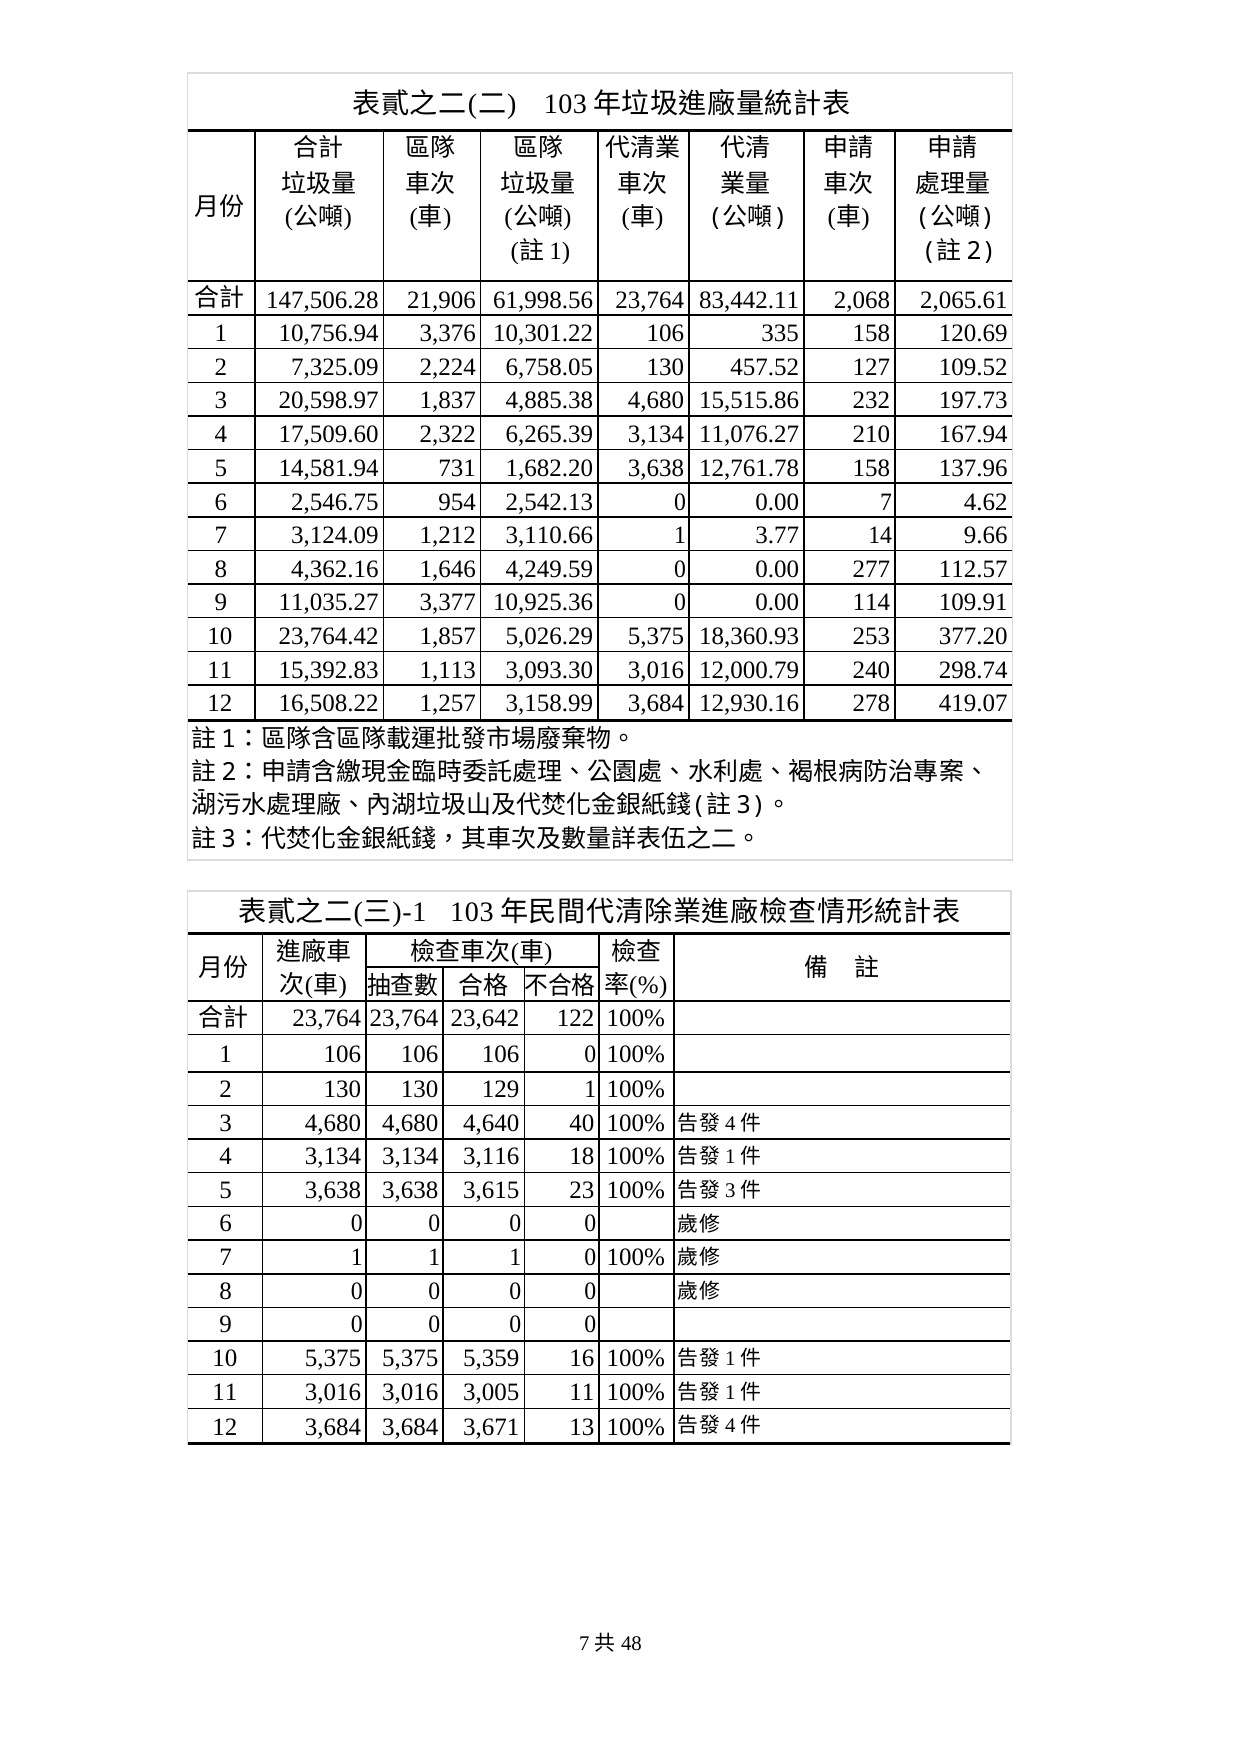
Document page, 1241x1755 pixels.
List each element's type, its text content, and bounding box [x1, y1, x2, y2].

table_cell 0 [367, 1308, 442, 1340]
table_cell 2 [188, 349, 254, 381]
table_cell 8 [188, 551, 254, 583]
table_cell 100% [600, 1140, 673, 1172]
table_cell 垃圾量 [256, 166, 383, 195]
table_cell 100% [600, 1002, 673, 1033]
table_cell 抽查數 [367, 968, 442, 1000]
table_cell 0.00 [690, 484, 803, 516]
table_cell 月份 [188, 132, 254, 280]
table_cell 12,000.79 [690, 652, 803, 684]
table_cell 0 [599, 484, 688, 516]
table_cell 298.74 [896, 652, 1012, 684]
table_cell 7 [188, 1241, 262, 1273]
table_cell (註2) [896, 233, 1012, 280]
table_cell 告發1件 [675, 1375, 1010, 1407]
table_cell 9 [188, 1308, 262, 1340]
table_cell 122 [525, 1002, 598, 1033]
table_cell 100% [600, 1106, 673, 1138]
table_cell 1,646 [384, 551, 480, 583]
table_cell 17,509.60 [256, 417, 383, 449]
table_cell 不合格 [525, 968, 598, 1000]
table_cell 1,857 [384, 618, 480, 651]
table_cell 4,680 [599, 383, 688, 415]
table_cell 20,598.97 [256, 383, 383, 415]
table_cell 232 [805, 383, 894, 415]
table_cell 合計 [188, 282, 254, 314]
table_cell 278 [805, 686, 894, 718]
table_cell 210 [805, 417, 894, 449]
table_cell 5,026.29 [481, 618, 597, 651]
table_cell 23,764 [367, 1002, 442, 1033]
table_cell 11,035.27 [256, 585, 383, 617]
table_cell 5,375 [263, 1342, 365, 1374]
table_cell 9 [188, 585, 254, 617]
table_cell 檢查車次(車) [367, 935, 598, 966]
table_cell 253 [805, 618, 894, 651]
table_cell 告發1件 [675, 1342, 1010, 1374]
table_cell 3,016 [367, 1375, 442, 1407]
table_cell [675, 1308, 1010, 1340]
table_cell 5,375 [367, 1342, 442, 1374]
table_cell 1 [444, 1241, 524, 1273]
table_cell 0 [263, 1207, 365, 1239]
table_cell 5,359 [444, 1342, 524, 1374]
table_cell 3 [188, 383, 254, 415]
table_cell 0 [525, 1035, 598, 1071]
table_cell 1,837 [384, 383, 480, 415]
table_cell 1,257 [384, 686, 480, 718]
table_cell (車) [384, 195, 480, 280]
table_cell (公噸) [256, 195, 383, 280]
table_cell 0 [599, 585, 688, 617]
table_cell 3,684 [263, 1409, 365, 1442]
table_cell 3,376 [384, 316, 480, 348]
table_cell 1 [263, 1241, 365, 1273]
table_cell 3,124.09 [256, 518, 383, 549]
table_cell 13 [525, 1409, 598, 1442]
table_cell 0 [444, 1207, 524, 1239]
table_cell 112.57 [896, 551, 1012, 583]
table_cell 147,506.28 [256, 282, 383, 314]
table_cell 6,265.39 [481, 417, 597, 449]
table_cell 申請 [805, 132, 894, 166]
table_cell 1 [188, 316, 254, 348]
table_cell 3,615 [444, 1173, 524, 1206]
table_cell 130 [263, 1073, 365, 1104]
table_cell 731 [384, 450, 480, 482]
table_cell 167.94 [896, 417, 1012, 449]
table_cell 100% [600, 1409, 673, 1442]
table_cell 0 [444, 1308, 524, 1340]
table_cell 3,158.99 [481, 686, 597, 718]
table_cell 0.00 [690, 585, 803, 617]
table_cell 垃圾量 [481, 166, 597, 195]
table_cell 335 [690, 316, 803, 348]
table_cell 7,325.09 [256, 349, 383, 381]
table_cell 23,764 [263, 1002, 365, 1033]
table_cell 0 [367, 1207, 442, 1239]
table_cell 109.52 [896, 349, 1012, 381]
table_cell 區隊 [384, 132, 480, 166]
table_cell 83,442.11 [690, 282, 803, 314]
table_cell 9.66 [896, 518, 1012, 549]
table_cell 8 [188, 1275, 262, 1306]
table_cell 3,016 [263, 1375, 365, 1407]
table_cell 0.00 [690, 551, 803, 583]
table_cell 12 [188, 686, 254, 718]
table_cell 1,113 [384, 652, 480, 684]
table_cell (註1) [481, 233, 597, 280]
table_cell 11 [188, 1375, 262, 1407]
table_cell 4,249.59 [481, 551, 597, 583]
table_cell 240 [805, 652, 894, 684]
table_cell 23,764 [599, 282, 688, 314]
table_cell 4,362.16 [256, 551, 383, 583]
table_cell 4,680 [263, 1106, 365, 1138]
table_cell 2,068 [805, 282, 894, 314]
table_cell 合計 [188, 1002, 262, 1033]
table_cell 告發1件 [675, 1140, 1010, 1172]
table_cell 進廠車 次(車) [263, 935, 365, 1000]
table_cell 277 [805, 551, 894, 583]
table_cell [600, 1275, 673, 1306]
table_cell 合格 [444, 968, 524, 1000]
table_cell 3,638 [367, 1173, 442, 1206]
table_cell 月份 [188, 935, 262, 1000]
table_cell (公噸) [690, 195, 803, 280]
table_cell 158 [805, 316, 894, 348]
table_cell 4,885.38 [481, 383, 597, 415]
table_cell 1 [367, 1241, 442, 1273]
table_cell 歲修 [675, 1207, 1010, 1239]
table_cell 18 [525, 1140, 598, 1172]
table_cell (公噸) [481, 195, 597, 233]
table_cell 1,682.20 [481, 450, 597, 482]
table_cell 0 [525, 1207, 598, 1239]
table_cell 109.91 [896, 585, 1012, 617]
table_cell 158 [805, 450, 894, 482]
table_cell 3,093.30 [481, 652, 597, 684]
table_cell 10,925.36 [481, 585, 597, 617]
table_cell 10,301.22 [481, 316, 597, 348]
table_cell 1,212 [384, 518, 480, 549]
table_cell 16 [525, 1342, 598, 1374]
table_cell 130 [599, 349, 688, 381]
table_cell 1 [188, 1035, 262, 1071]
table_cell 23,642 [444, 1002, 524, 1033]
table_cell 100% [600, 1073, 673, 1104]
table_cell 130 [367, 1073, 442, 1104]
table_cell 歲修 [675, 1241, 1010, 1273]
table_cell 車次 [805, 166, 894, 195]
table_cell (公噸) [896, 195, 1012, 233]
table_cell 0 [525, 1241, 598, 1273]
table_cell 100% [600, 1173, 673, 1206]
table_cell 3,671 [444, 1409, 524, 1442]
table_cell [600, 1308, 673, 1340]
table_cell 區隊 [481, 132, 597, 166]
table_cell 註2：申請含繳現金臨時委託處理、公園處、水利處、褐根病防治專案、內 [188, 756, 1012, 790]
table_cell 0 [263, 1275, 365, 1306]
table_cell [675, 1073, 1010, 1104]
table_cell 2,224 [384, 349, 480, 381]
table_cell 3.77 [690, 518, 803, 549]
table_cell 12 [188, 1409, 262, 1442]
table_cell 114 [805, 585, 894, 617]
table_cell 15,392.83 [256, 652, 383, 684]
table_cell 0 [444, 1275, 524, 1306]
table_cell 954 [384, 484, 480, 516]
table_cell 100% [600, 1035, 673, 1071]
table_cell 檢查 率(%) [600, 935, 673, 1000]
table_cell [675, 1002, 1010, 1033]
table_cell 2,542.13 [481, 484, 597, 516]
table_cell 3,110.66 [481, 518, 597, 549]
table_cell 1 [525, 1073, 598, 1104]
table_cell 代清 [690, 132, 803, 166]
table_cell 合計 [256, 132, 383, 166]
table_cell 0 [525, 1308, 598, 1340]
table_cell 業量 [690, 166, 803, 195]
table_cell 100% [600, 1241, 673, 1273]
table_cell 14,581.94 [256, 450, 383, 482]
table_cell 4,680 [367, 1106, 442, 1138]
table_cell 3,005 [444, 1375, 524, 1407]
table_cell 4,640 [444, 1106, 524, 1138]
table_cell [600, 1207, 673, 1239]
table_cell 告發4件 [675, 1409, 1010, 1442]
table_cell 2 [188, 1073, 262, 1104]
table_cell 0 [525, 1275, 598, 1306]
table_cell 197.73 [896, 383, 1012, 415]
table_cell 21,906 [384, 282, 480, 314]
table_cell 3,134 [367, 1140, 442, 1172]
table_cell 3 [188, 1106, 262, 1138]
table_cell 告發4件 [675, 1106, 1010, 1138]
table_cell 11 [525, 1375, 598, 1407]
table_cell 377.20 [896, 618, 1012, 651]
table_cell 車次 [384, 166, 480, 195]
table_cell 10,756.94 [256, 316, 383, 348]
table_cell 4 [188, 417, 254, 449]
table_cell 2,065.61 [896, 282, 1012, 314]
table_cell 3,638 [599, 450, 688, 482]
table_header 表貳之二(二) 103年垃圾進廠量統計表 [188, 74, 1012, 129]
table_cell 備 註 [675, 935, 1010, 1000]
table_cell 4 [188, 1140, 262, 1172]
table_cell 3,134 [263, 1140, 365, 1172]
table_cell 告發3件 [675, 1173, 1010, 1206]
table_cell 106 [263, 1035, 365, 1071]
table_cell 3,638 [263, 1173, 365, 1206]
table_cell 11 [188, 652, 254, 684]
table_cell 3,684 [599, 686, 688, 718]
table_cell 3,016 [599, 652, 688, 684]
table_cell 61,998.56 [481, 282, 597, 314]
table_cell 100% [600, 1342, 673, 1374]
table_cell 3,684 [367, 1409, 442, 1442]
table_cell 0 [367, 1275, 442, 1306]
table_cell 120.69 [896, 316, 1012, 348]
table_cell 註1：區隊含區隊載運批發市場廢棄物。 [188, 722, 1012, 756]
table_cell 申請 [896, 132, 1012, 166]
table_cell 457.52 [690, 349, 803, 381]
table_cell 3,116 [444, 1140, 524, 1172]
table_cell 0 [263, 1308, 365, 1340]
table_cell 6,758.05 [481, 349, 597, 381]
table_cell 3,134 [599, 417, 688, 449]
table_cell 11,076.27 [690, 417, 803, 449]
table_cell 10 [188, 618, 254, 651]
table_cell 2,322 [384, 417, 480, 449]
table_cell 5,375 [599, 618, 688, 651]
table_cell 6 [188, 1207, 262, 1239]
table_cell 10 [188, 1342, 262, 1374]
table_cell 0 [599, 551, 688, 583]
table_cell 106 [367, 1035, 442, 1071]
table_cell 1 [599, 518, 688, 549]
table_cell 7 [188, 518, 254, 549]
table_cell 3,377 [384, 585, 480, 617]
table_cell 湖污水處理廠、內湖垃圾山及代焚化金銀紙錢(註3)。 [188, 790, 1012, 824]
table_cell 5 [188, 1173, 262, 1206]
table_cell 106 [599, 316, 688, 348]
table_cell 16,508.22 [256, 686, 383, 718]
table_cell (車) [599, 195, 688, 280]
table_cell 100% [600, 1375, 673, 1407]
table_cell 18,360.93 [690, 618, 803, 651]
table_cell 6 [188, 484, 254, 516]
table_cell 4.62 [896, 484, 1012, 516]
table_cell 23 [525, 1173, 598, 1206]
table_cell 7 [805, 484, 894, 516]
table_header 表貳之二(三)-1 103年民間代清除業進廠檢查情形統計表 [188, 892, 1010, 932]
table_cell [675, 1035, 1010, 1071]
table_cell (車) [805, 195, 894, 280]
table_cell 2,546.75 [256, 484, 383, 516]
table_cell 14 [805, 518, 894, 549]
table_cell 12,761.78 [690, 450, 803, 482]
table_cell 40 [525, 1106, 598, 1138]
table_cell 歲修 [675, 1275, 1010, 1306]
table_cell 419.07 [896, 686, 1012, 718]
table_cell 5 [188, 450, 254, 482]
table_cell 車次 [599, 166, 688, 195]
table_cell 註3：代焚化金銀紙錢，其車次及數量詳表伍之二。 [188, 824, 1012, 859]
table_cell 106 [444, 1035, 524, 1071]
table_cell 12,930.16 [690, 686, 803, 718]
table_cell 處理量 [896, 166, 1012, 195]
table_cell 127 [805, 349, 894, 381]
table_cell 129 [444, 1073, 524, 1104]
table_cell 137.96 [896, 450, 1012, 482]
table_cell 23,764.42 [256, 618, 383, 651]
table_cell 15,515.86 [690, 383, 803, 415]
table_cell 代清業 [599, 132, 688, 166]
